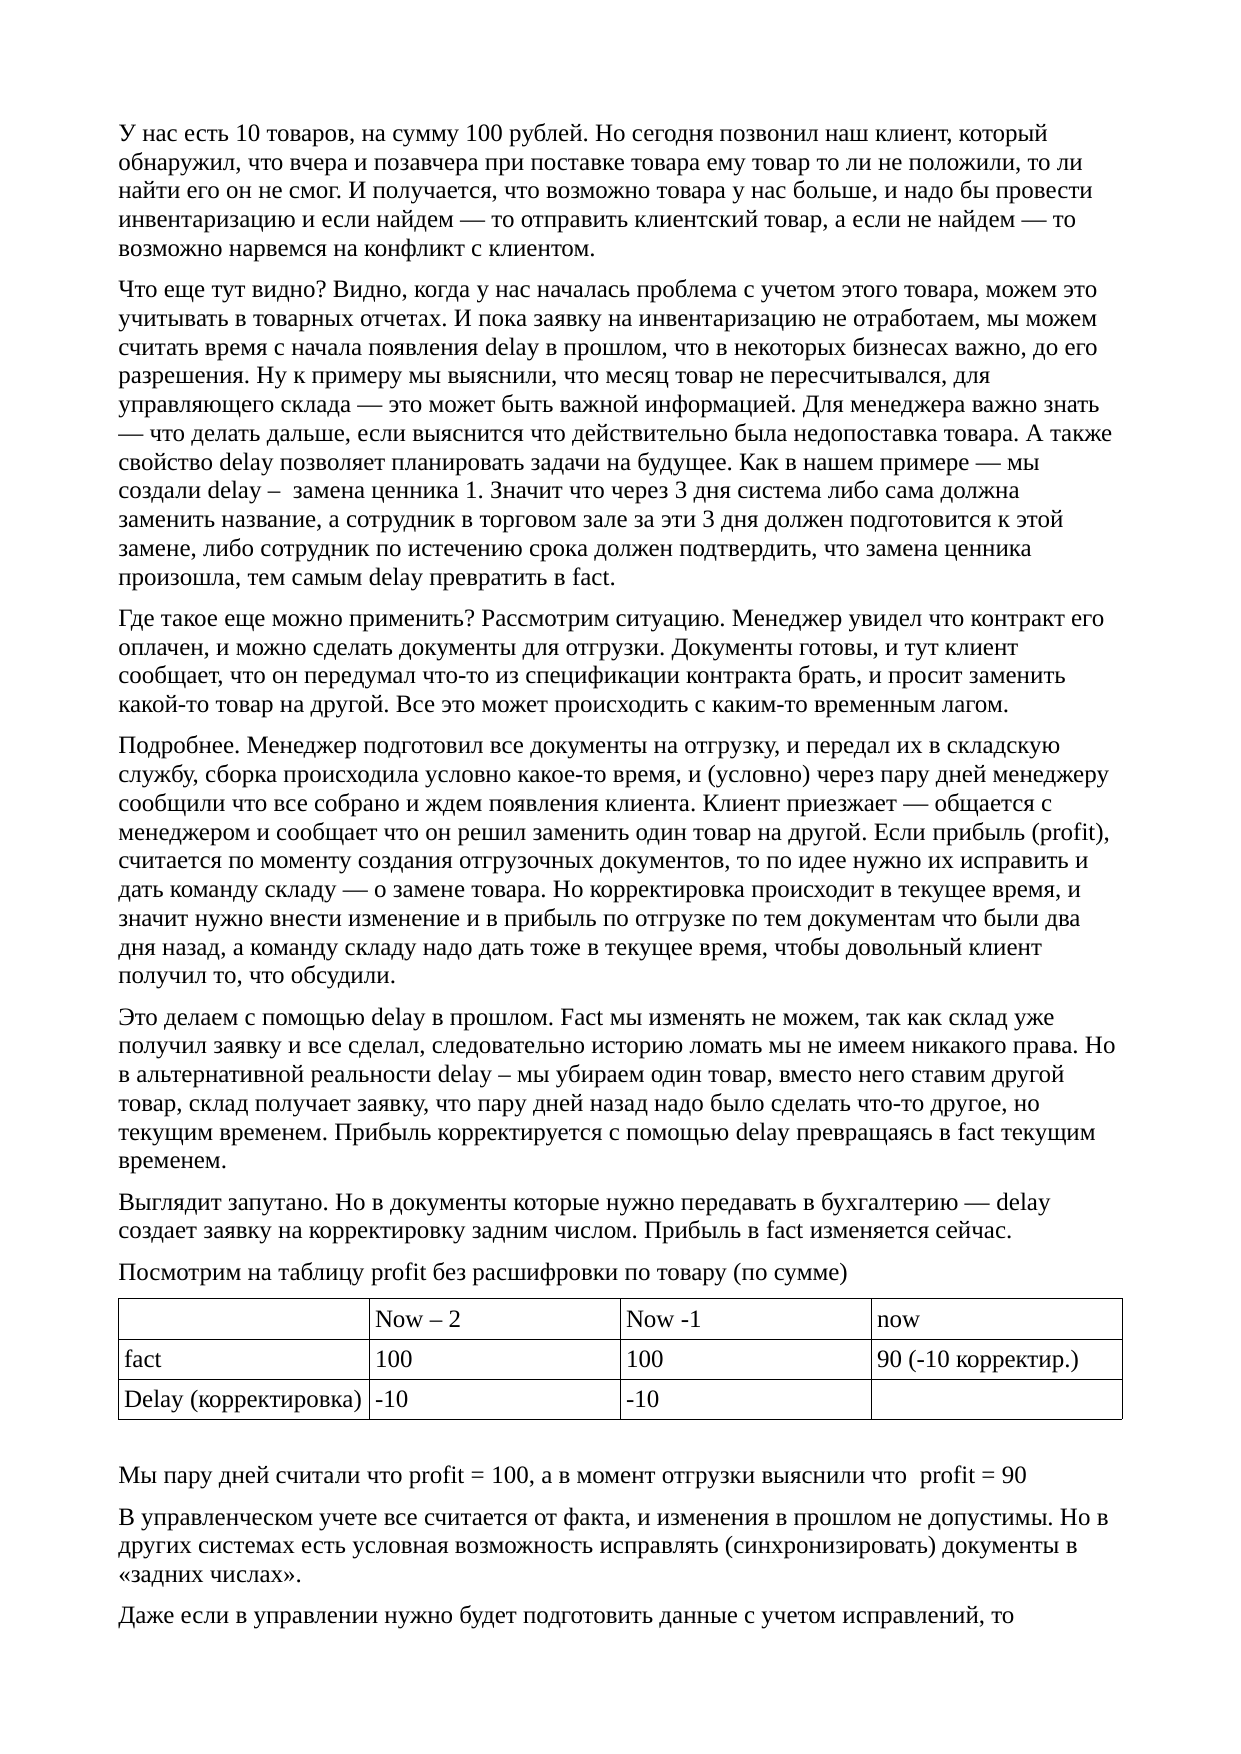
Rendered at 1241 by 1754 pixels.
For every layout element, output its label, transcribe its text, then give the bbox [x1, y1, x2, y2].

table_cell [872, 1380, 1122, 1419]
table_header now [872, 1299, 1122, 1338]
table_header [119, 1299, 369, 1338]
table_header Now – 2 [370, 1299, 620, 1338]
text Где такое еще можно применить? Рассмотрим ситуацию. Менеджер увидел что контракт его оплачен, и можно сделать документы для отгрузки. Документы готовы, и тут клиент сообщает, что он передумал что-то из спецификации контракта брать, и просит заменить какой-то товар на другой. Все это может происходить с каким-то временным лагом. [118, 603, 1122, 718]
text Выглядит запутано. Но в документы которые нужно передавать в бухгалтерию — delay создает заявку на корректировку задним числом. Прибыль в fact изменяется сейчас. [118, 1187, 1122, 1244]
table_cell -10 [370, 1380, 620, 1419]
table_cell fact [119, 1340, 369, 1379]
text У нас есть 10 товаров, на сумму 100 рублей. Но сегодня позвонил наш клиент, который обнаружил, что вчера и позавчера при поставке товара ему товар то ли не положили, то ли найти его он не смог. И получается, что возможно товара у нас больше, и надо бы провести инвентаризацию и если найдем — то отправить клиентский товар, а если не найдем — то возможно нарвемся на конфликт с клиентом. [118, 118, 1122, 262]
text В управленческом учете все считается от факта, и изменения в прошлом не допустимы. Но в других системах есть условная возможность исправлять (синхронизировать) документы в «задних числах». [118, 1502, 1122, 1588]
text Мы пару дней считали что profit = 100, а в момент отгрузки выяснили что profit = 90 [118, 1460, 1122, 1489]
table_cell Delay (корректировка) [119, 1380, 369, 1419]
text Посмотрим на таблицу profit без расшифровки по товару (по сумме) [118, 1257, 1122, 1286]
text Подробнее. Менеджер подготовил все документы на отгрузку, и передал их в складскую службу, сборка происходила условно какое-то время, и (условно) через пару дней менеджеру сообщили что все собрано и ждем появления клиента. Клиент приезжает — общается с менеджером и сообщает что он решил заменить один товар на другой. Если прибыль (profit), считается по моменту создания отгрузочных документов, то по идее нужно их исправить и дать команду складу — о замене товара. Но корректировка происходит в текущее время, и значит нужно внести изменение и в прибыль по отгрузке по тем документам что были два дня назад, а команду складу надо дать тоже в текущее время, чтобы довольный клиент получил то, что обсудили. [118, 731, 1122, 989]
table_cell 100 [370, 1340, 620, 1379]
table_header Now -1 [621, 1299, 871, 1338]
text Даже если в управлении нужно будет подготовить данные с учетом исправлений, то [118, 1600, 1122, 1629]
text Это делаем с помощью delay в прошлом. Fact мы изменять не можем, так как склад уже получил заявку и все сделал, следовательно историю ломать мы не имеем никакого права. Но в альтернативной реальности delay – мы убираем один товар, вместо него ставим другой товар, склад получает заявку, что пару дней назад надо было сделать что-то другое, но текущим временем. Прибыль корректируется с помощью delay превращаясь в fact текущим временем. [118, 1002, 1122, 1174]
table_cell -10 [621, 1380, 871, 1419]
table_cell 90 (-10 корректир.) [872, 1340, 1122, 1379]
table_cell 100 [621, 1340, 871, 1379]
text Что еще тут видно? Видно, когда у нас началась проблема с учетом этого товара, можем это учитывать в товарных отчетах. И пока заявку на инвентаризацию не отработаем, мы можем считать время с начала появления delay в прошлом, что в некоторых бизнесах важно, до его разрешения. Ну к примеру мы выяснили, что месяц товар не пересчитывался, для управляющего склада — это может быть важной информацией. Для менеджера важно знать — что делать дальше, если выяснится что действительно была недопоставка товара. А также свойство delay позволяет планировать задачи на будущее. Как в нашем примере — мы создали delay – замена ценника 1. Значит что через 3 дня система либо сама должна заменить название, а сотрудник в торговом зале за эти 3 дня должен подготовится к этой замене, либо сотрудник по истечению срока должен подтвердить, что замена ценника произошла, тем самым delay превратить в fact. [118, 274, 1122, 591]
